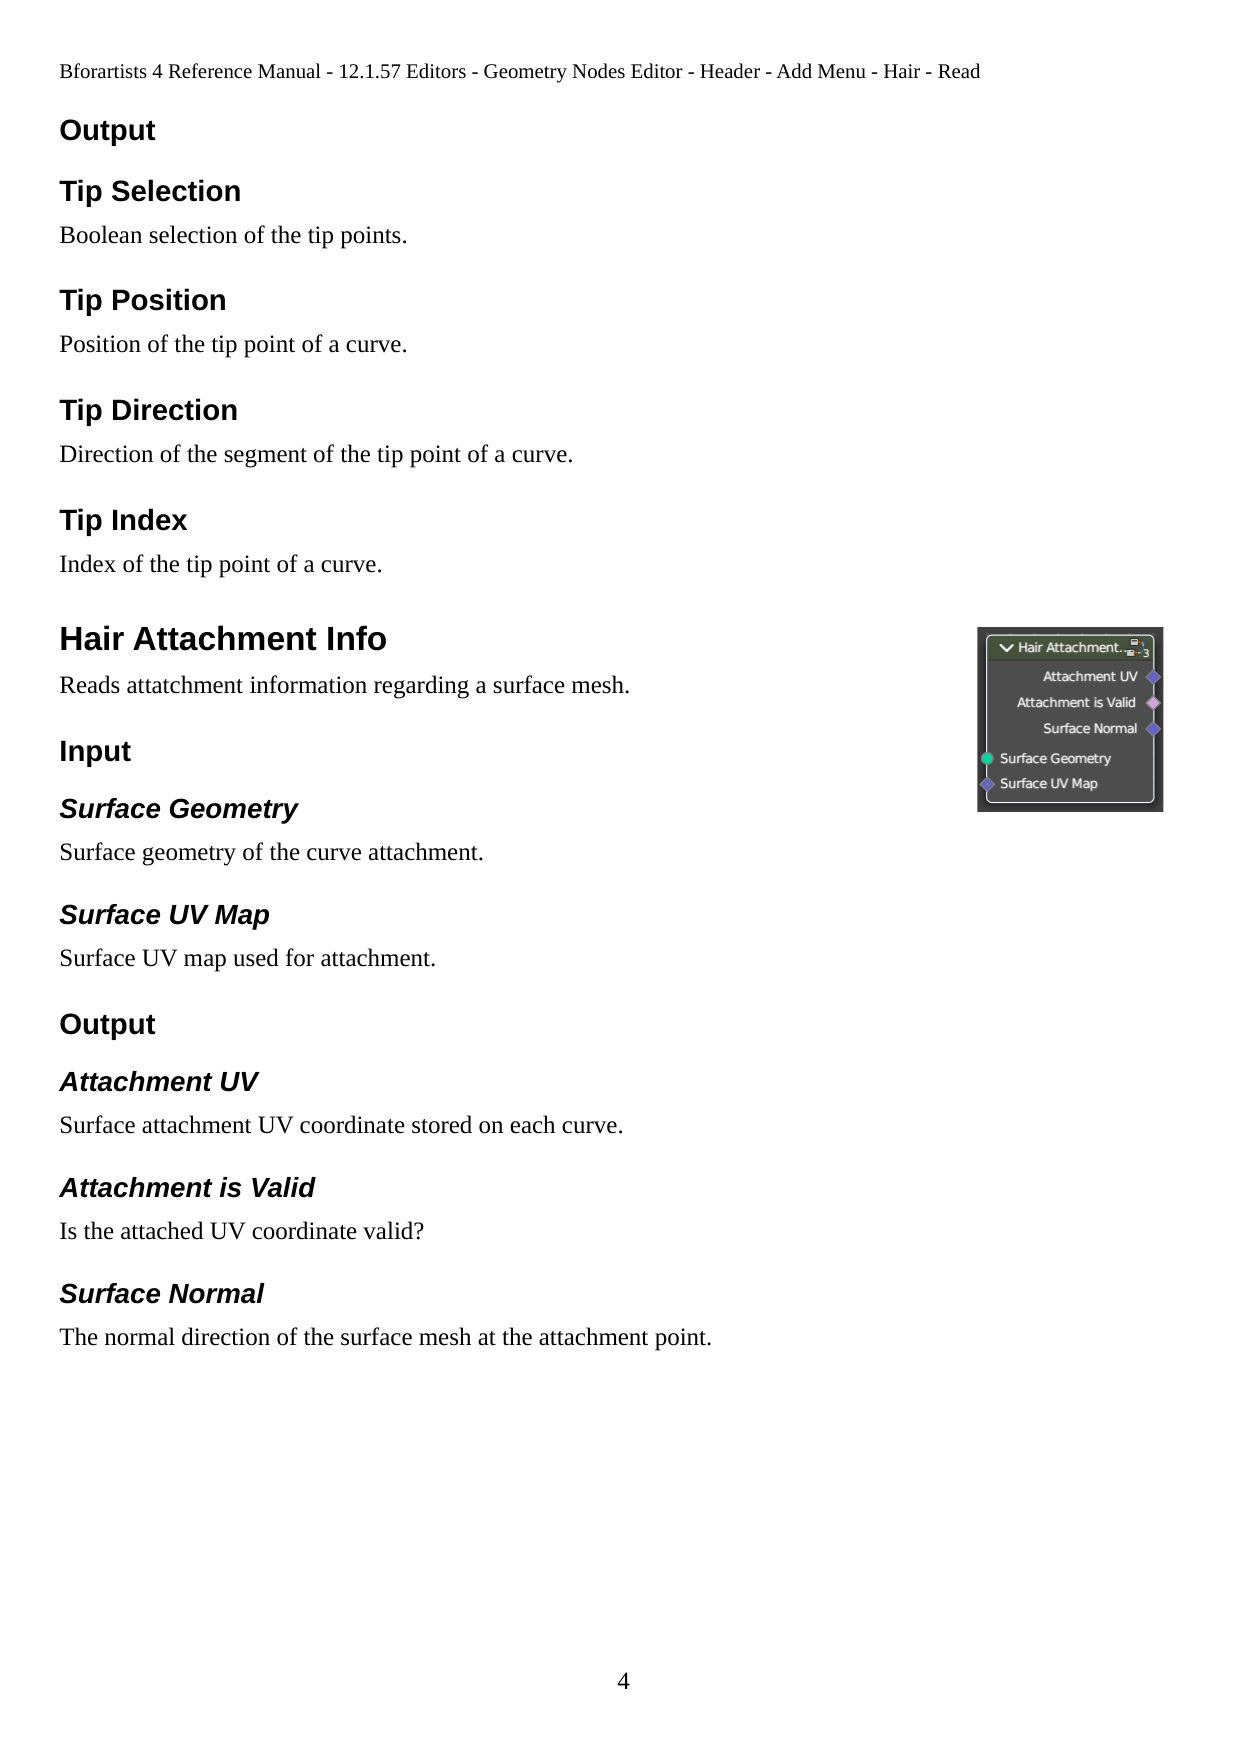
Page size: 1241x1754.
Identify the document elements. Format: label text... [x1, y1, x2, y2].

subtitle Output [59, 113, 1181, 146]
text Surface UV map used for attachment. [59, 943, 1181, 972]
text Is the attached UV coordinate valid? [59, 1216, 1181, 1244]
subtitle Tip Direction [59, 393, 1181, 427]
text Direction of the segment of the tip point of a curve. [59, 439, 1181, 468]
text Position of the tip point of a curve. [59, 329, 1181, 358]
subtitle Surface UV Map [59, 899, 1181, 931]
subtitle Attachment is Valid [59, 1171, 1181, 1203]
subtitle Surface Geometry [59, 793, 1181, 825]
text Reads attatchment information regarding a surface mesh. [59, 670, 977, 699]
subtitle Attachment UV [59, 1066, 1181, 1097]
subtitle [1164, 734, 1181, 768]
text The normal direction of the surface mesh at the attachment point. [59, 1322, 1181, 1351]
text Boolean selection of the tip points. [59, 220, 1181, 248]
subtitle Tip Index [59, 503, 1181, 537]
subtitle Hair Attachment Info [59, 619, 1181, 658]
subtitle Output [59, 1007, 1181, 1041]
text Surface attachment UV coordinate stored on each curve. [59, 1110, 1181, 1139]
subtitle Tip Position [59, 283, 1181, 317]
text Index of the tip point of a curve. [59, 549, 1181, 578]
subtitle Tip Selection [59, 173, 1181, 207]
subtitle Input [59, 734, 977, 768]
subtitle Surface Normal [59, 1277, 1181, 1309]
text Surface geometry of the curve attachment. [59, 837, 1181, 866]
picture [977, 627, 1164, 812]
